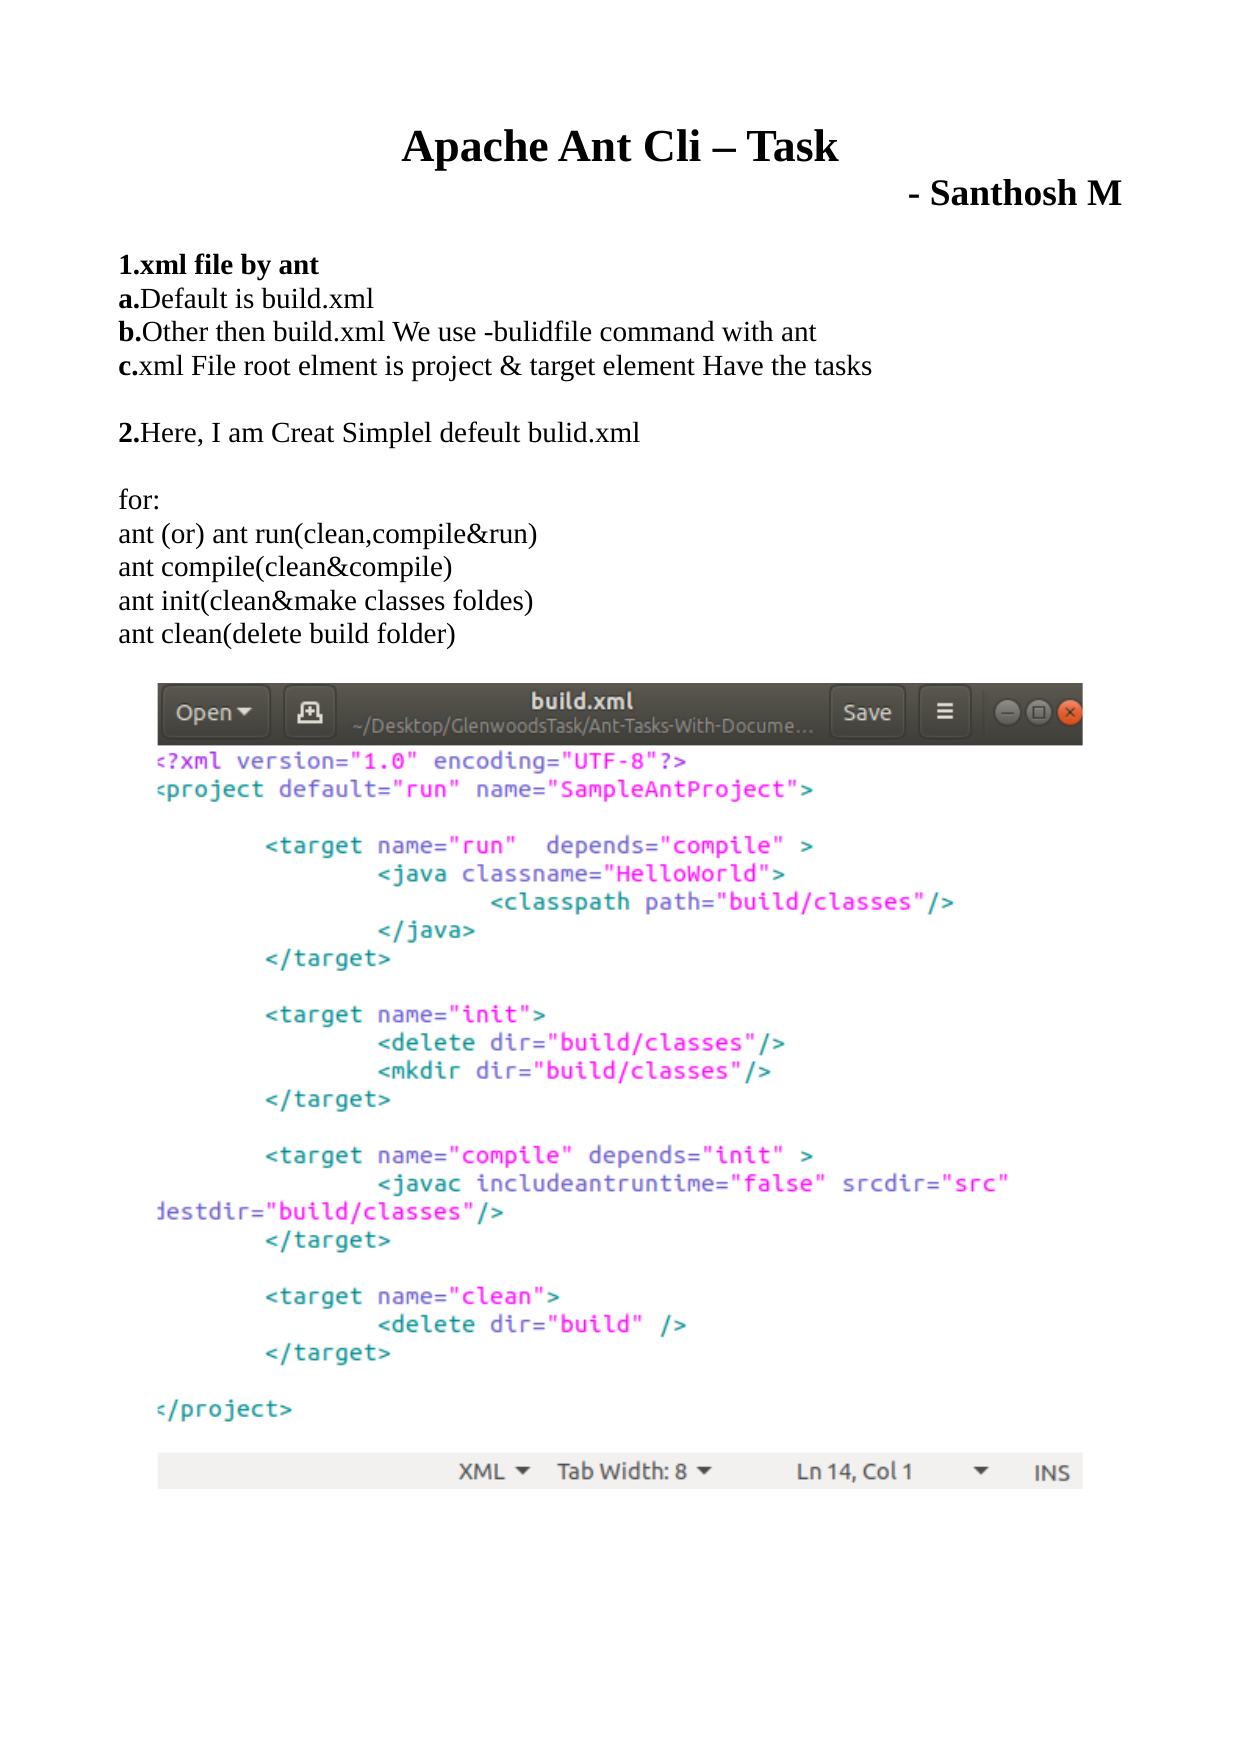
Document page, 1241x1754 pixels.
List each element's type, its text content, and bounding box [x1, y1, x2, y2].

text 1.xml file by ant [118, 247, 1122, 281]
text ant (or) ant run(clean,compile&run) [118, 516, 1122, 549]
text a.Default is build.xml [118, 281, 1122, 314]
picture [157, 683, 1083, 1489]
text for: [118, 482, 1122, 516]
text Apache Ant Cli – Task [118, 118, 1122, 171]
text ant compile(clean&compile) [118, 549, 1122, 583]
text - Santhosh M [118, 171, 1122, 214]
text ant init(clean&make classes foldes) [118, 583, 1122, 616]
text ant clean(delete build folder) [118, 616, 1122, 650]
text b.Other then build.xml We use -bulidfile command with ant [118, 314, 1122, 348]
text c.xml File root elment is project & target element Have the tasks [118, 348, 1122, 382]
text 2.Here, I am Creat Simplel defeult bulid.xml [118, 415, 1122, 449]
